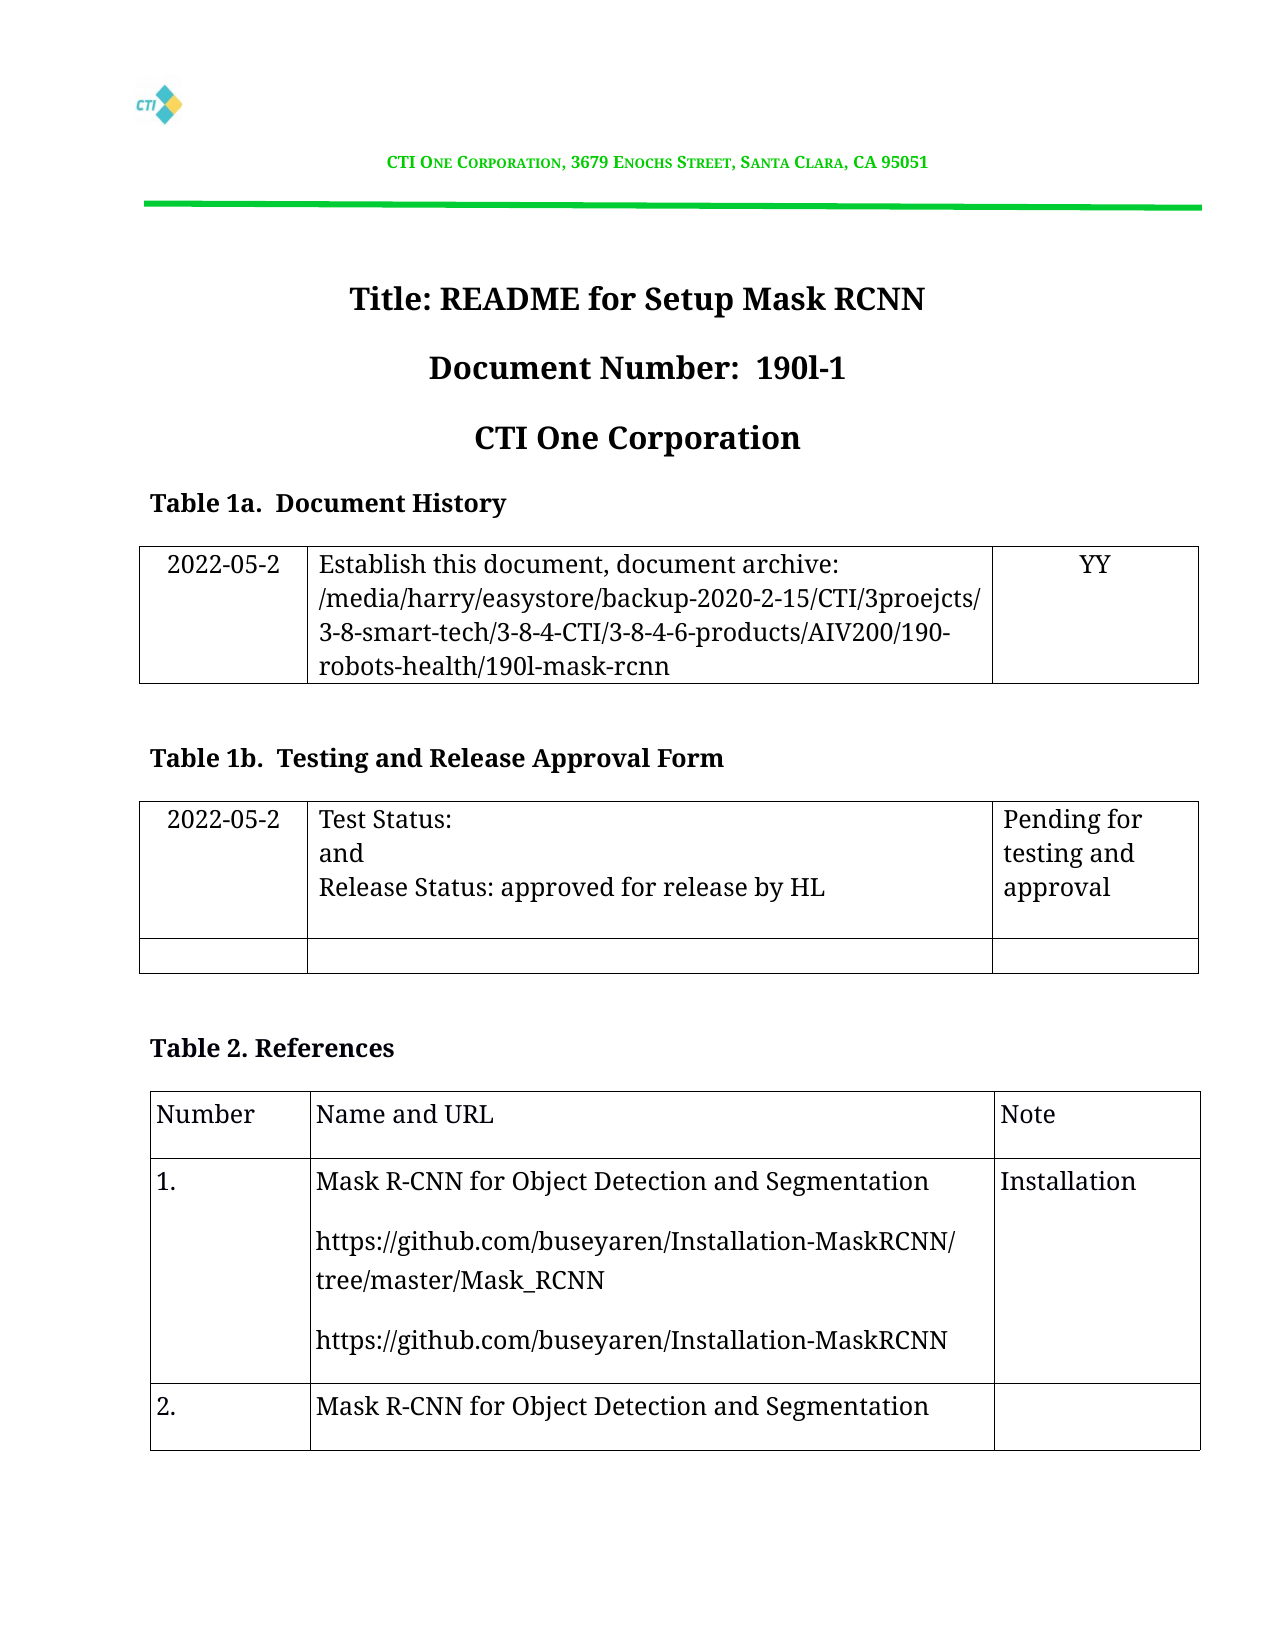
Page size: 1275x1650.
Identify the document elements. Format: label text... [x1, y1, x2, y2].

table_cell 2. [151, 1384, 310, 1450]
table_header Name and URL [311, 1092, 994, 1158]
table_header Pending for testing and approval [993, 802, 1198, 938]
text Title: README for Setup Mask RCNN [150, 276, 1125, 319]
text Table 1a. Document History [150, 486, 1125, 520]
table_cell [995, 1384, 1200, 1450]
table_cell Installation [995, 1159, 1200, 1383]
table_cell [308, 939, 992, 973]
table_header 2022-05-2 [140, 802, 307, 938]
text Document Number: 190l-1 [150, 346, 1125, 389]
table_header 2022-05-2 [140, 547, 307, 683]
picture [134, 75, 183, 126]
text Table 1b. Testing and Release Approval Form [150, 741, 1125, 775]
table_header Number [151, 1092, 310, 1158]
table_header Test Status: and Release Status: approved for release by HL [308, 802, 992, 938]
table_cell 1. [151, 1159, 310, 1383]
text CTI One Corporation [150, 416, 1125, 459]
table_cell Mask R-CNN for Object Detection and Segmentation [311, 1384, 994, 1450]
table_cell [140, 939, 307, 973]
table_cell [993, 939, 1198, 973]
table_cell Mask R-CNN for Object Detection and Segmentation https://github.com/buseyaren/Installation-MaskRCNN/tree/master/Mask_RCNN https://github.com/buseyaren/Installation-MaskRCNN [311, 1159, 994, 1383]
table_header Establish this document, document archive: /media/harry/easystore/backup-2020-2-15/CTI/3proejcts/3-8-smart-tech/3-8-4-CTI/3-8-4-6-products/AIV200/190-robots-health/190l-mask-rcnn [308, 547, 992, 683]
table_header Note [995, 1092, 1200, 1158]
table_header YY [993, 547, 1198, 683]
text Table 2. References [150, 1031, 1125, 1065]
text CTI One Corporation, 3679 Enochs Street, Santa Clara, CA 95051 [150, 150, 1125, 190]
